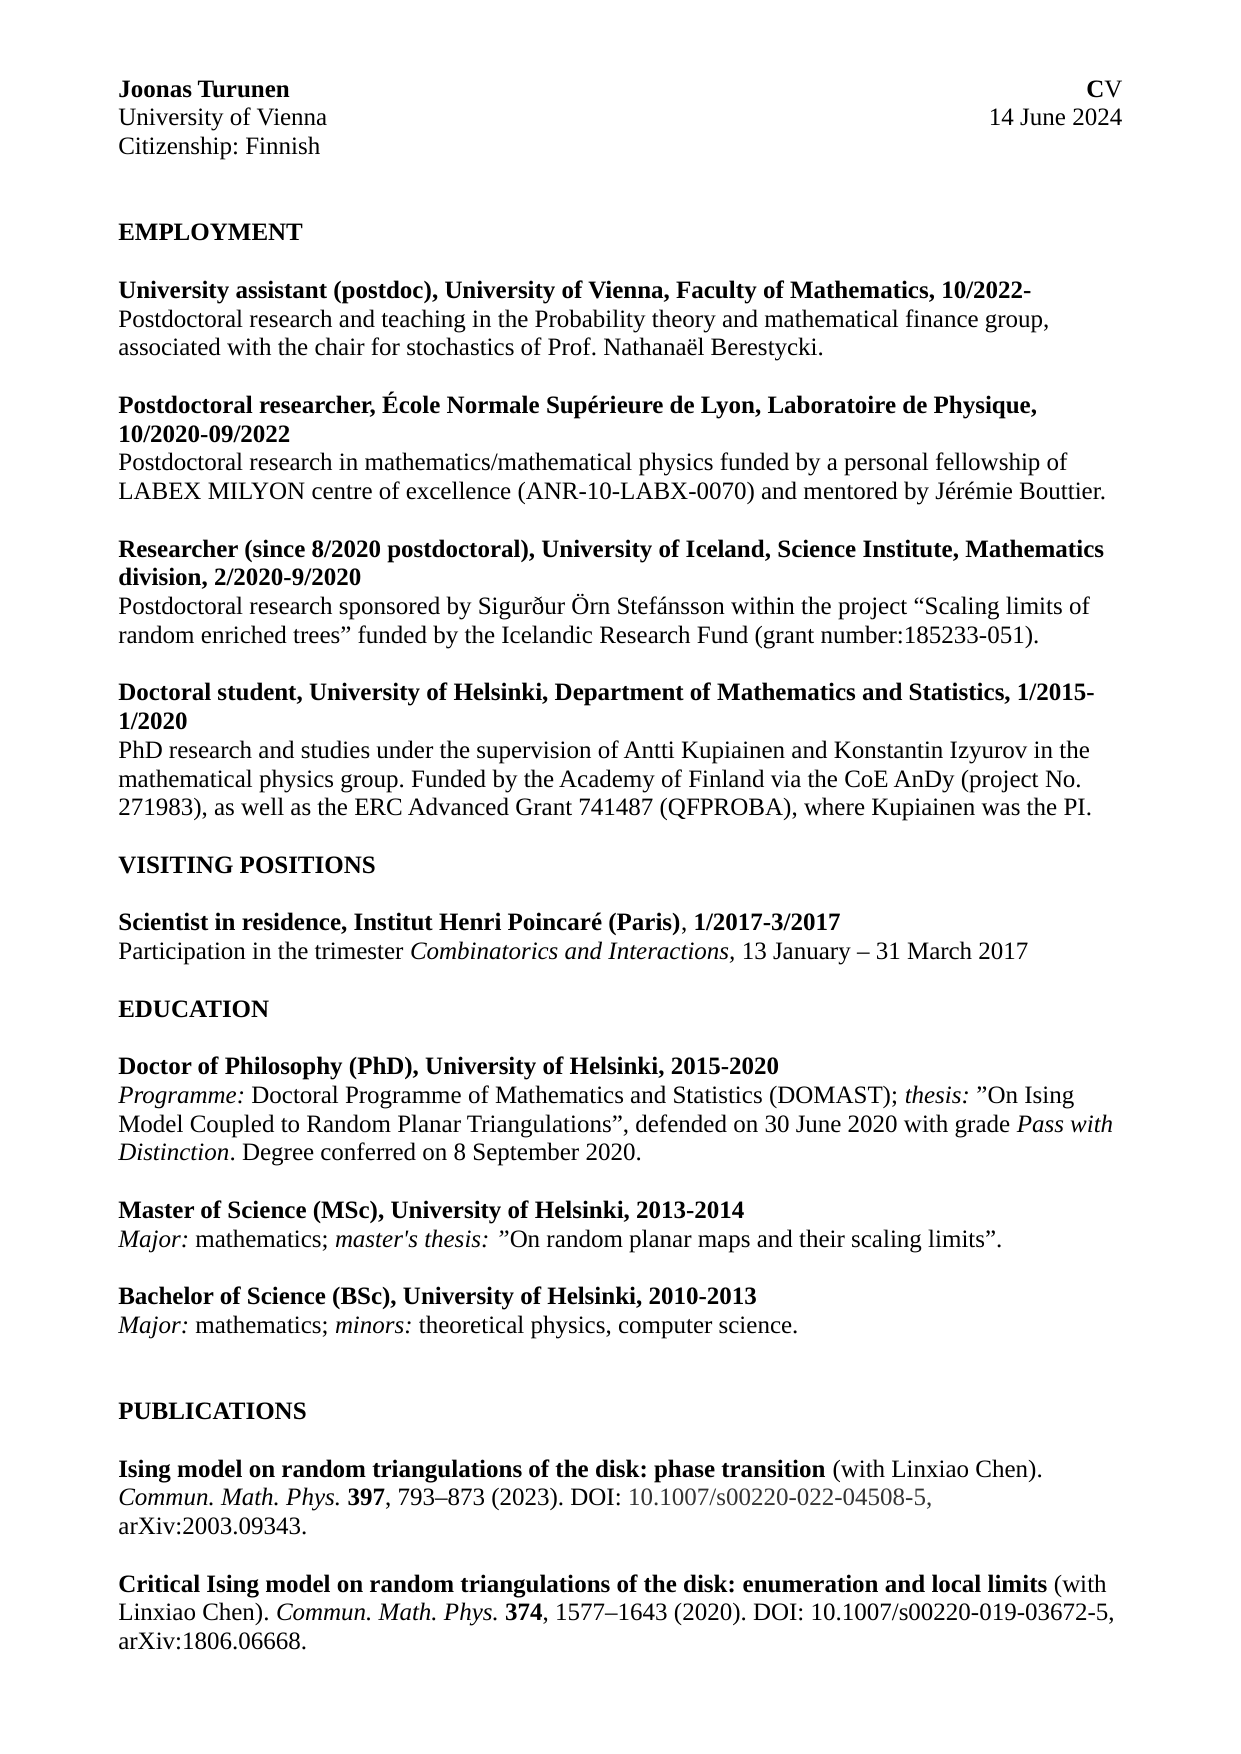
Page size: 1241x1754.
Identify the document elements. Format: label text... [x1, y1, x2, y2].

text University assistant (postdoc), University of Vienna, Faculty of Mathematics, 10/2022- [118, 275, 1122, 304]
text Doctor of Philosophy (PhD), University of Helsinki, 2015-2020 [118, 1051, 1122, 1080]
text Postdoctoral research and teaching in the Probability theory and mathematical finance group, associated with the chair for stochastics of Prof. Nathanaël Berestycki. [118, 304, 1122, 361]
text PUBLICATIONS [118, 1396, 1122, 1425]
text Postdoctoral research sponsored by Sigurður Örn Stefánsson within the project “Scaling limits of random enriched trees” funded by the Icelandic Research Fund (grant number:185233-051). [118, 591, 1122, 649]
text Researcher (since 8/2020 postdoctoral), University of Iceland, Science Institute, Mathematics division, 2/2020-9/2020 [118, 534, 1122, 591]
text Critical Ising model on random triangulations of the disk: enumeration and local limits (with Linxiao Chen). Commun. Math. Phys. 374, 1577–1643 (2020). DOI: 10.1007/s00220-019-03672-5, arXiv:1806.06668. [118, 1569, 1122, 1655]
text Major: mathematics; minors: theoretical physics, computer science. [118, 1310, 1122, 1339]
text PhD research and studies under the supervision of Antti Kupiainen and Konstantin Izyurov in the mathematical physics group. Funded by the Academy of Finland via the CoE AnDy (project No. 271983), as well as the ERC Advanced Grant 741487 (QFPROBA), where Kupiainen was the PI. [118, 735, 1122, 821]
text Postdoctoral researcher, École Normale Supérieure de Lyon, Laboratoire de Physique, 10/2020-09/2022 [118, 390, 1122, 447]
text Postdoctoral research in mathematics/mathematical physics funded by a personal fellowship of LABEX MILYON centre of excellence (ANR-10-LABX-0070) and mentored by Jérémie Bouttier. [118, 447, 1122, 505]
text EDUCATION [118, 994, 1122, 1022]
text Participation in the trimester Combinatorics and Interactions, 13 January – 31 March 2017 [118, 936, 1122, 965]
text Master of Science (MSc), University of Helsinki, 2013-2014 [118, 1195, 1122, 1224]
text VISITING POSITIONS [118, 850, 1122, 879]
text Programme: Doctoral Programme of Mathematics and Statistics (DOMAST); thesis: ”On Ising Model Coupled to Random Planar Triangulations”, defended on 30 June 2020 with grade Pass with Distinction. Degree conferred on 8 September 2020. [118, 1080, 1122, 1166]
text EMPLOYMENT [118, 217, 1122, 246]
text Bachelor of Science (BSc), University of Helsinki, 2010-2013 [118, 1281, 1122, 1310]
text Doctoral student, University of Helsinki, Department of Mathematics and Statistics, 1/2015-1/2020 [118, 677, 1122, 735]
text Major: mathematics; master's thesis: ”On random planar maps and their scaling limits”. [118, 1224, 1122, 1252]
text Scientist in residence, Institut Henri Poincaré (Paris), 1/2017-3/2017 [118, 907, 1122, 936]
text Ising model on random triangulations of the disk: phase transition (with Linxiao Chen). Commun. Math. Phys. 397, 793–873 (2023). DOI: 10.1007/s00220-022-04508-5, arXiv:2003.09343. [118, 1454, 1122, 1540]
